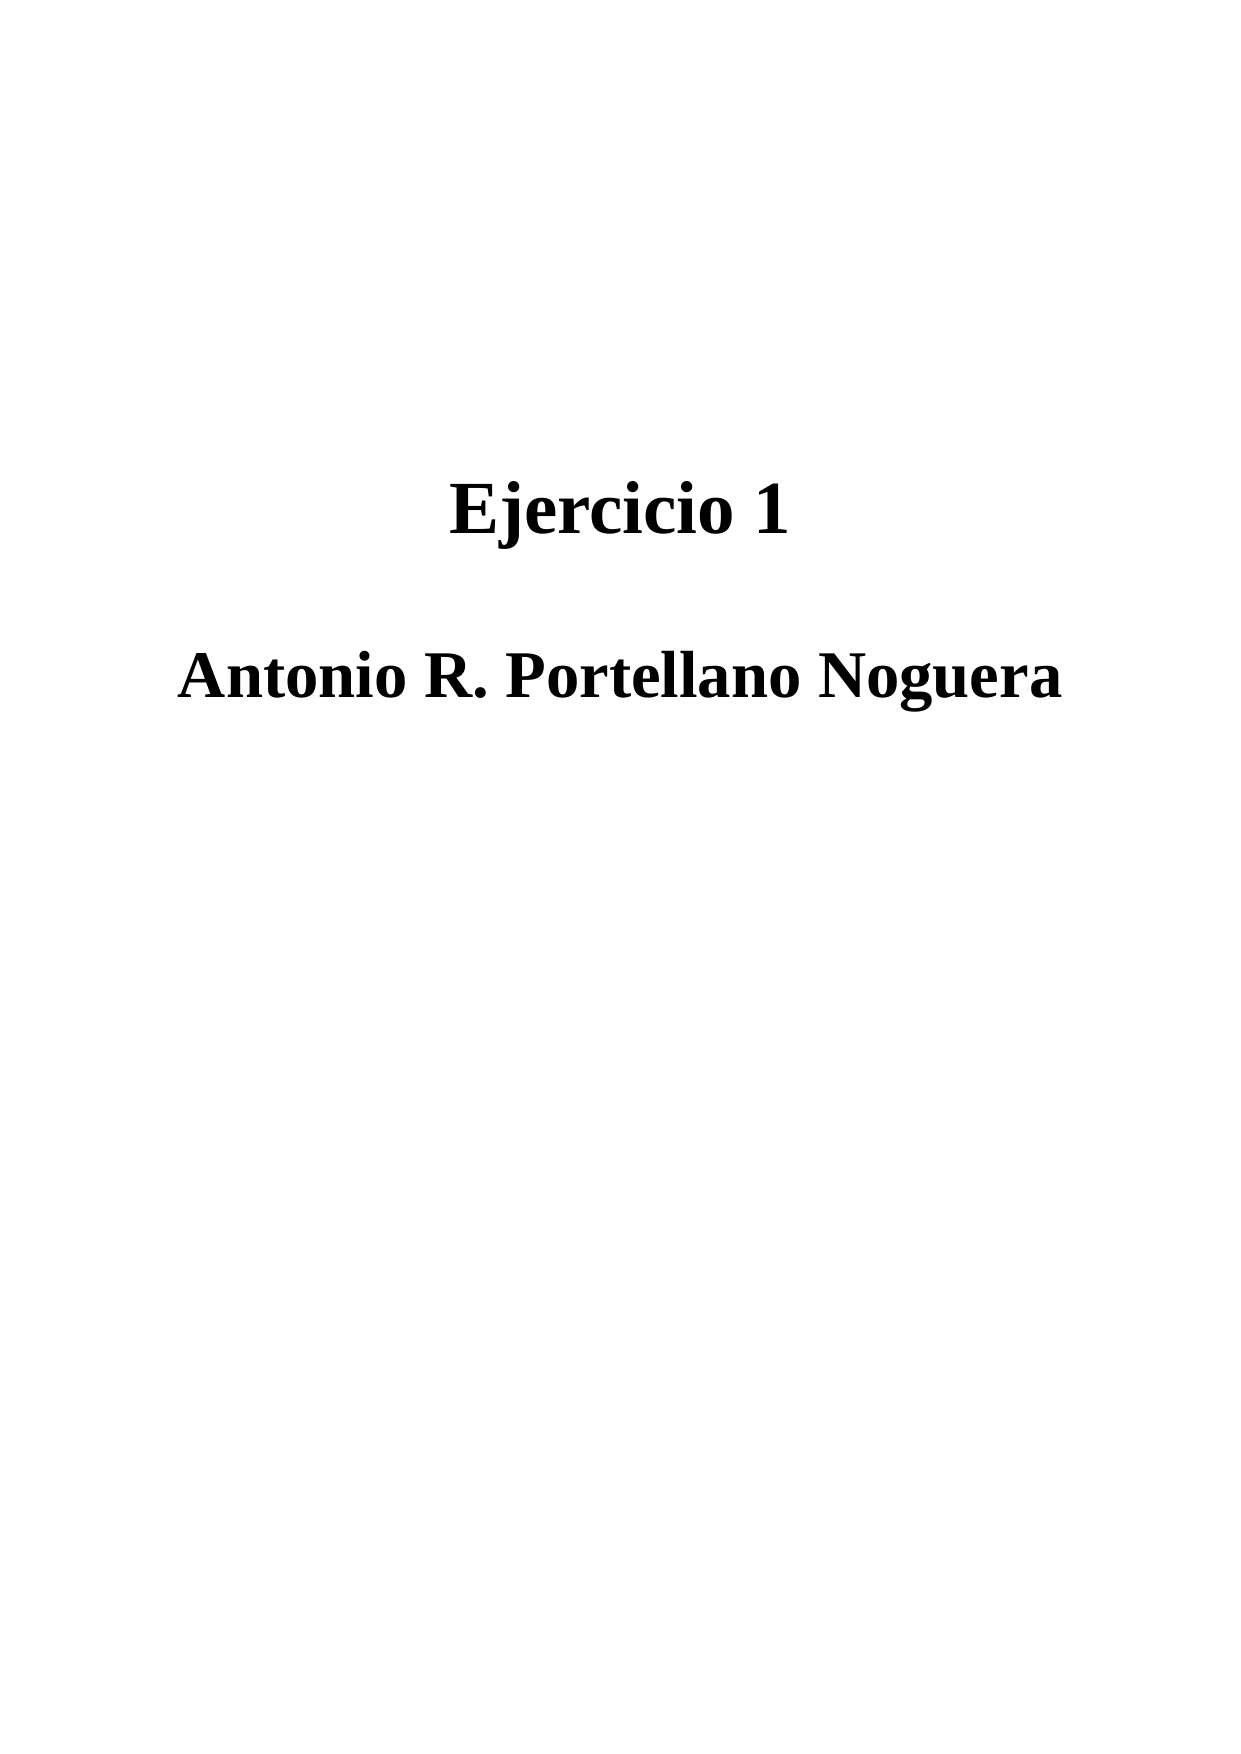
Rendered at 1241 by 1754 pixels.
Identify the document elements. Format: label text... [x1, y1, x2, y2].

text Antonio R. Portellano Noguera [118, 636, 1122, 712]
text Ejercicio 1 [118, 463, 1122, 549]
